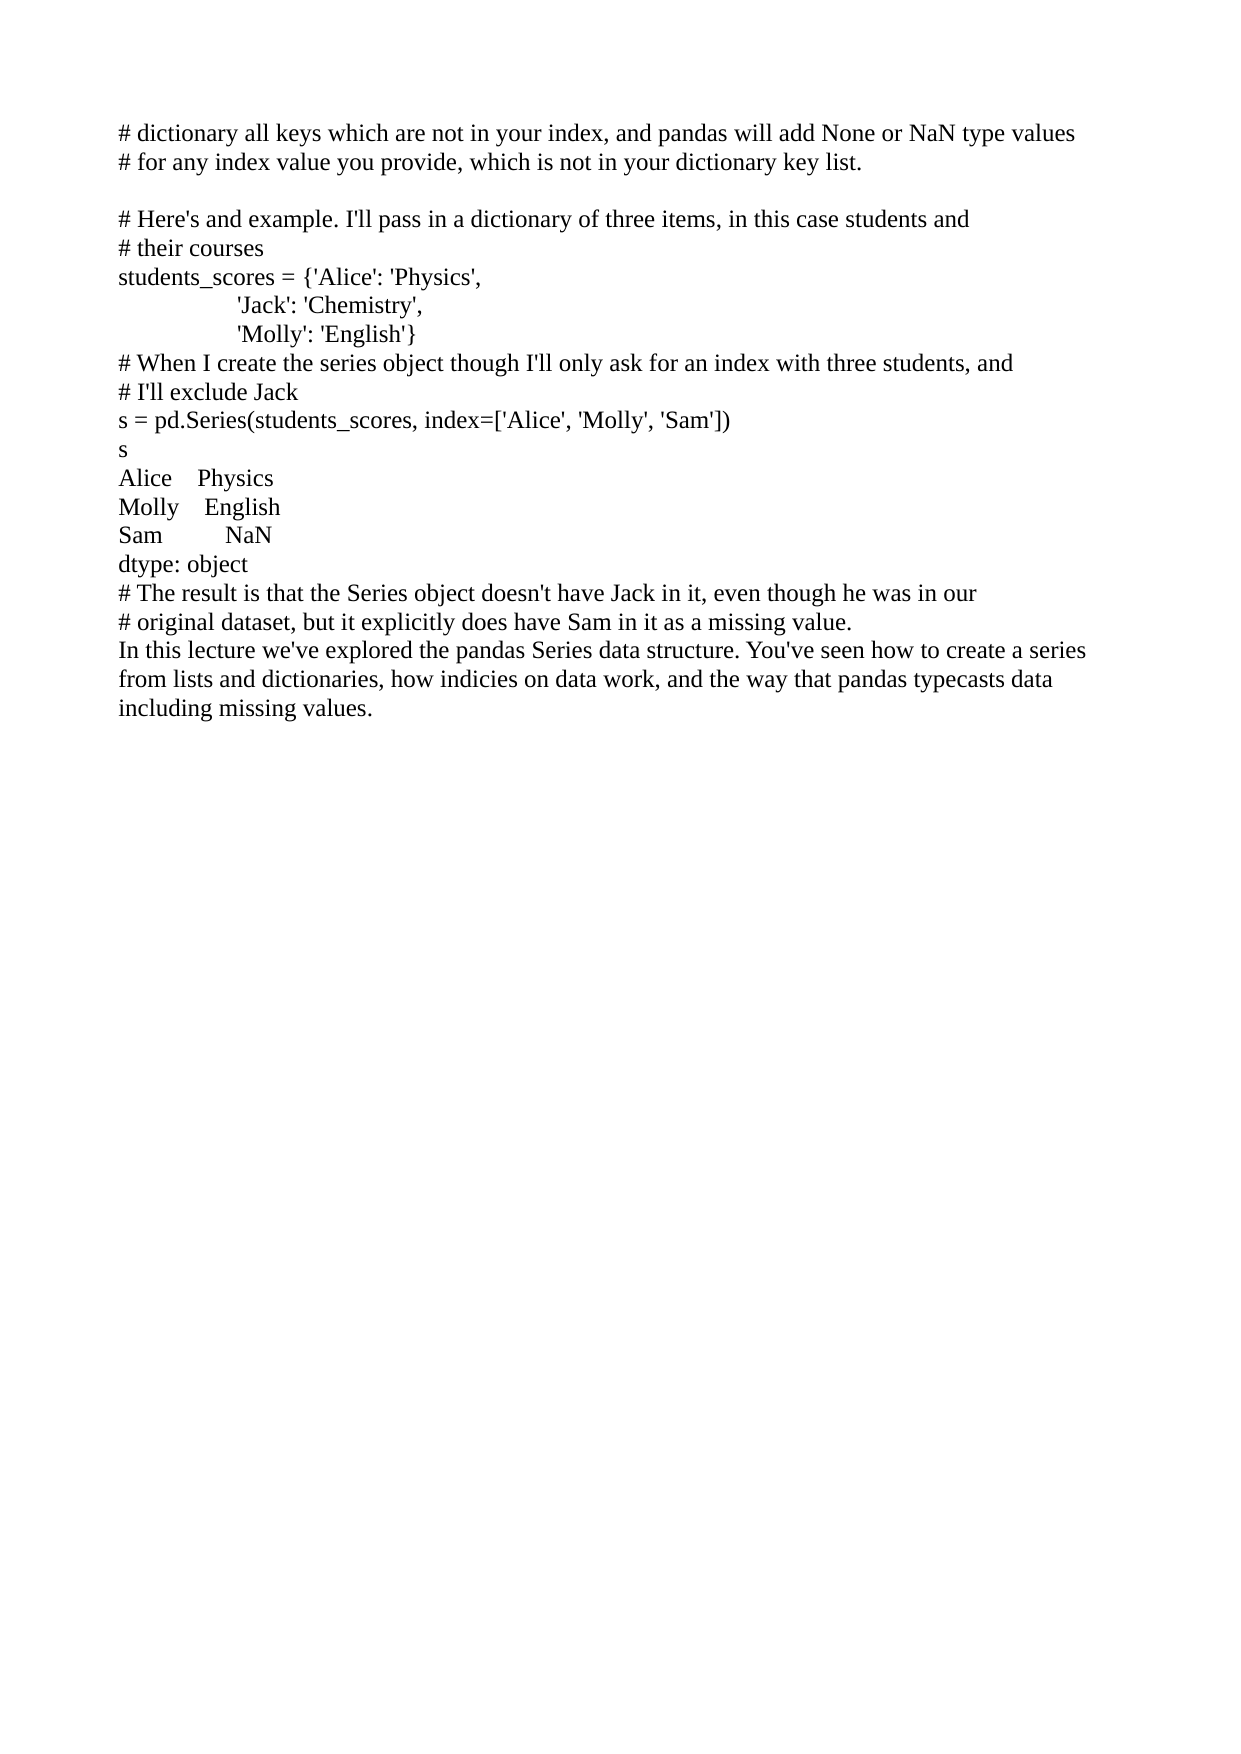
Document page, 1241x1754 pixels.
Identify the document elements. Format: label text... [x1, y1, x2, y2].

text # I'll exclude Jack [118, 377, 1122, 406]
text # Here's and example. I'll pass in a dictionary of three items, in this case students and [118, 204, 1122, 233]
text students_scores = {'Alice': 'Physics', [118, 262, 1122, 291]
text Alice Physics [118, 463, 1122, 492]
text # their courses [118, 233, 1122, 262]
text # for any index value you provide, which is not in your dictionary key list. [118, 147, 1122, 176]
text 'Jack': 'Chemistry', [118, 291, 1122, 319]
text Molly English [118, 492, 1122, 521]
text # The result is that the Series object doesn't have Jack in it, even though he was in our [118, 578, 1122, 607]
text # When I create the series object though I'll only ask for an index with three students, and [118, 348, 1122, 377]
text dtype: object [118, 549, 1122, 578]
text 'Molly': 'English'} [118, 319, 1122, 348]
text ​ [118, 176, 1122, 204]
text In this lecture we've explored the pandas Series data structure. You've seen how to create a series from lists and dictionaries, how indicies on data work, and the way that pandas typecasts data including missing values. [118, 636, 1122, 722]
text # original dataset, but it explicitly does have Sam in it as a missing value. [118, 607, 1122, 636]
text s = pd.Series(students_scores, index=['Alice', 'Molly', 'Sam']) [118, 406, 1122, 434]
text # dictionary all keys which are not in your index, and pandas will add None or NaN type values [118, 118, 1122, 147]
text Sam NaN [118, 521, 1122, 549]
text s [118, 434, 1122, 463]
